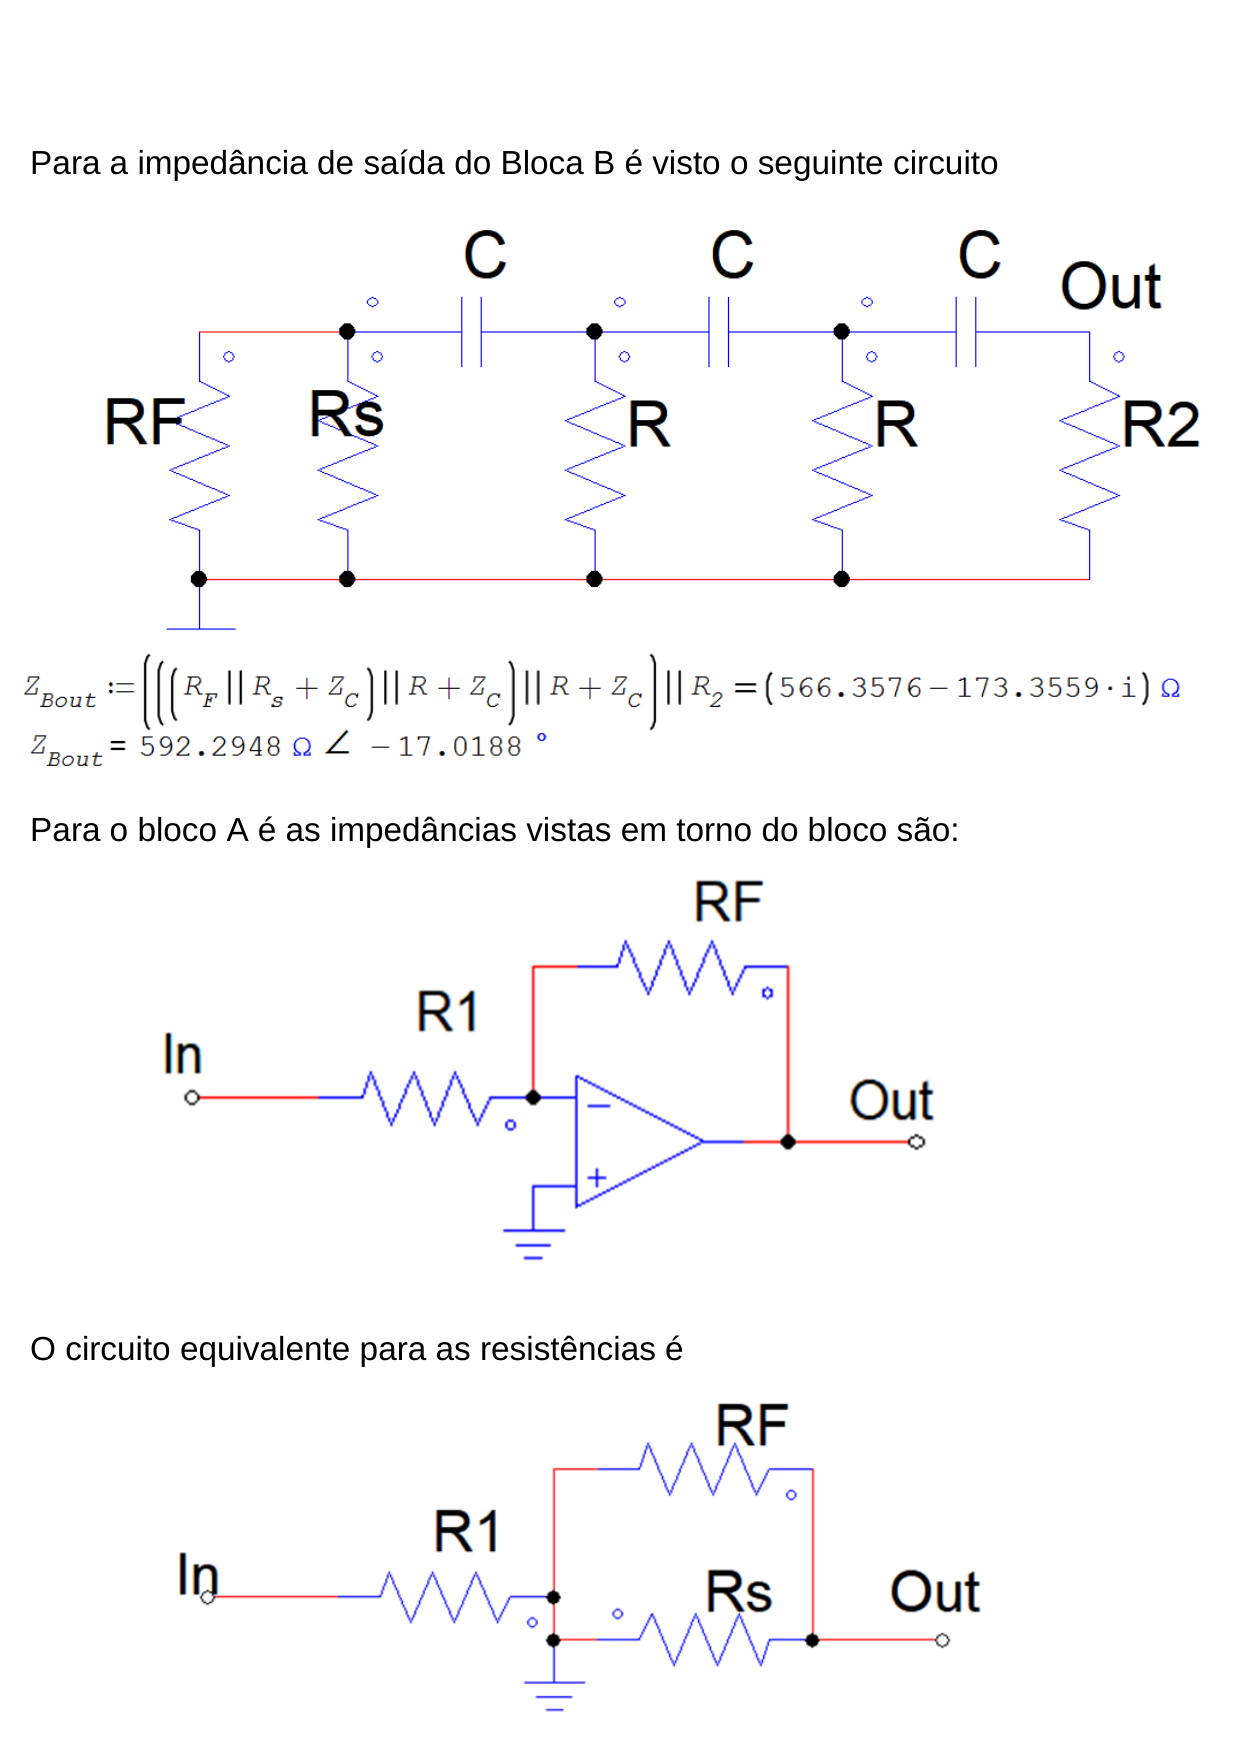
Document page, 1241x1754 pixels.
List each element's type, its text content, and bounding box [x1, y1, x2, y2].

text Para o bloco A é as impedâncias vistas em torno do bloco são: [30, 723, 1211, 849]
picture [12, 191, 1211, 792]
text Para a impedância de saída do Bloca B é visto o seguinte circuito [30, 143, 1211, 181]
picture [132, 859, 974, 1276]
text O circuito equivalente para as resistências é [30, 1329, 1211, 1367]
picture [156, 1390, 1005, 1721]
